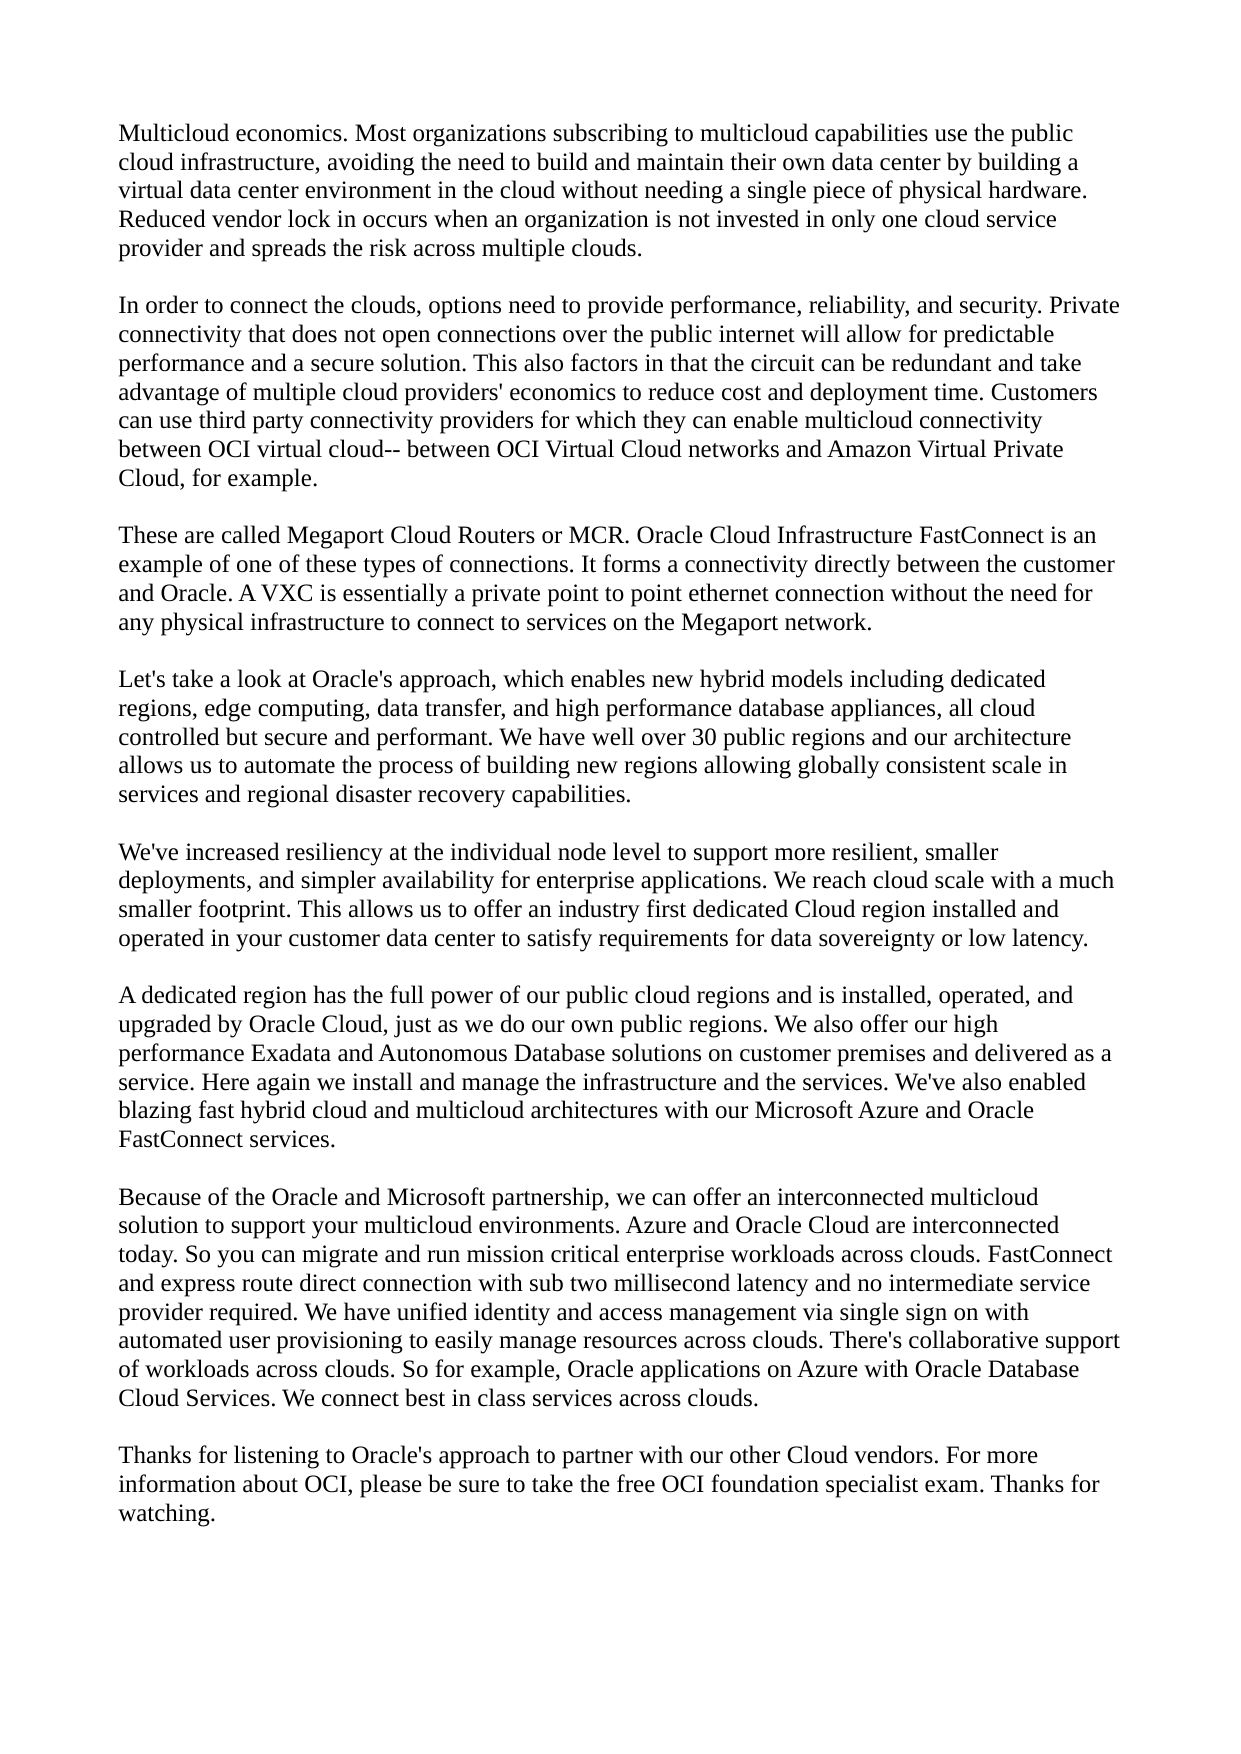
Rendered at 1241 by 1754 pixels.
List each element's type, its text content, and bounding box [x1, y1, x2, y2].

text Thanks for listening to Oracle's approach to partner with our other Cloud vendors. For more information about OCI, please be sure to take the free OCI foundation specialist exam. Thanks for watching. [118, 1441, 1122, 1527]
text Multicloud economics. Most organizations subscribing to multicloud capabilities use the public cloud infrastructure, avoiding the need to build and maintain their own data center by building a virtual data center environment in the cloud without needing a single piece of physical hardware. Reduced vendor lock in occurs when an organization is not invested in only one cloud service provider and spreads the risk across multiple clouds. [118, 118, 1122, 262]
text These are called Megaport Cloud Routers or MCR. Oracle Cloud Infrastructure FastConnect is an example of one of these types of connections. It forms a connectivity directly between the customer and Oracle. A VXC is essentially a private point to point ethernet connection without the need for any physical infrastructure to connect to services on the Megaport network. [118, 521, 1122, 636]
text In order to connect the clouds, options need to provide performance, reliability, and security. Private connectivity that does not open connections over the public internet will allow for predictable performance and a secure solution. This also factors in that the circuit can be redundant and take advantage of multiple cloud providers' economics to reduce cost and deployment time. Customers can use third party connectivity providers for which they can enable multicloud connectivity between OCI virtual cloud-- between OCI Virtual Cloud networks and Amazon Virtual Private Cloud, for example. [118, 291, 1122, 492]
text A dedicated region has the full power of our public cloud regions and is installed, operated, and upgraded by Oracle Cloud, just as we do our own public regions. We also offer our high performance Exadata and Autonomous Database solutions on customer premises and delivered as a service. Here again we install and manage the infrastructure and the services. We've also enabled blazing fast hybrid cloud and multicloud architectures with our Microsoft Azure and Oracle FastConnect services. [118, 981, 1122, 1153]
text Let's take a look at Oracle's approach, which enables new hybrid models including dedicated regions, edge computing, data transfer, and high performance database appliances, all cloud controlled but secure and performant. We have well over 30 public regions and our architecture allows us to automate the process of building new regions allowing globally consistent scale in services and regional disaster recovery capabilities. [118, 664, 1122, 808]
text We've increased resiliency at the individual node level to support more resilient, smaller deployments, and simpler availability for enterprise applications. We reach cloud scale with a much smaller footprint. This allows us to offer an industry first dedicated Cloud region installed and operated in your customer data center to satisfy requirements for data sovereignty or low latency. [118, 837, 1122, 952]
text Because of the Oracle and Microsoft partnership, we can offer an interconnected multicloud solution to support your multicloud environments. Azure and Oracle Cloud are interconnected today. So you can migrate and run mission critical enterprise workloads across clouds. FastConnect and express route direct connection with sub two millisecond latency and no intermediate service provider required. We have unified identity and access management via single sign on with automated user provisioning to easily manage resources across clouds. There's collaborative support of workloads across clouds. So for example, Oracle applications on Azure with Oracle Database Cloud Services. We connect best in class services across clouds. [118, 1182, 1122, 1412]
